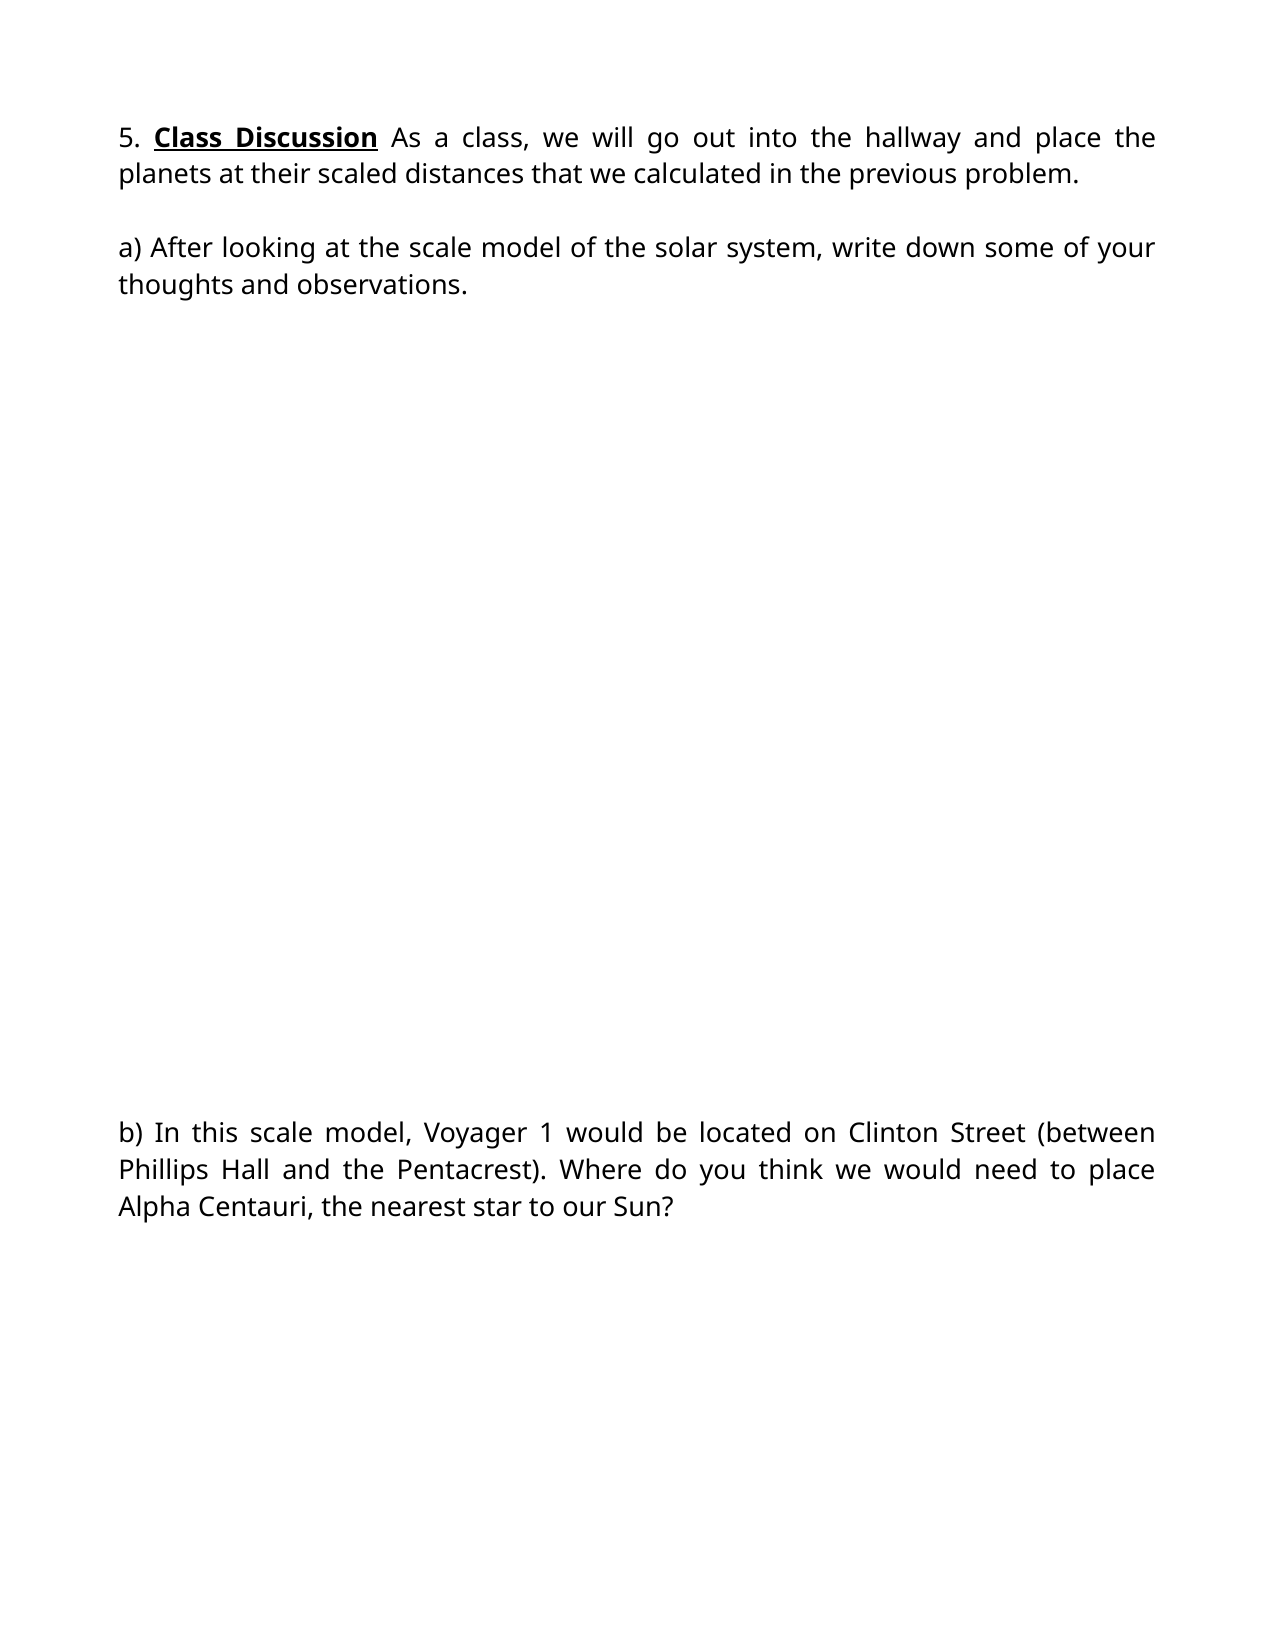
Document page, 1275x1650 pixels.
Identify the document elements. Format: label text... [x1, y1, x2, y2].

text b) In this scale model, Voyager 1 would be located on Clinton Street (between Phillips Hall and the Pentacrest). Where do you think we would need to place Alpha Centauri, the nearest star to our Sun? [118, 1114, 1157, 1224]
text a) After looking at the scale model of the solar system, write down some of your thoughts and observations. [118, 229, 1157, 302]
text 5. Class Discussion As a class, we will go out into the hallway and place the planets at their scaled distances that we calculated in the previous problem. [118, 118, 1157, 192]
